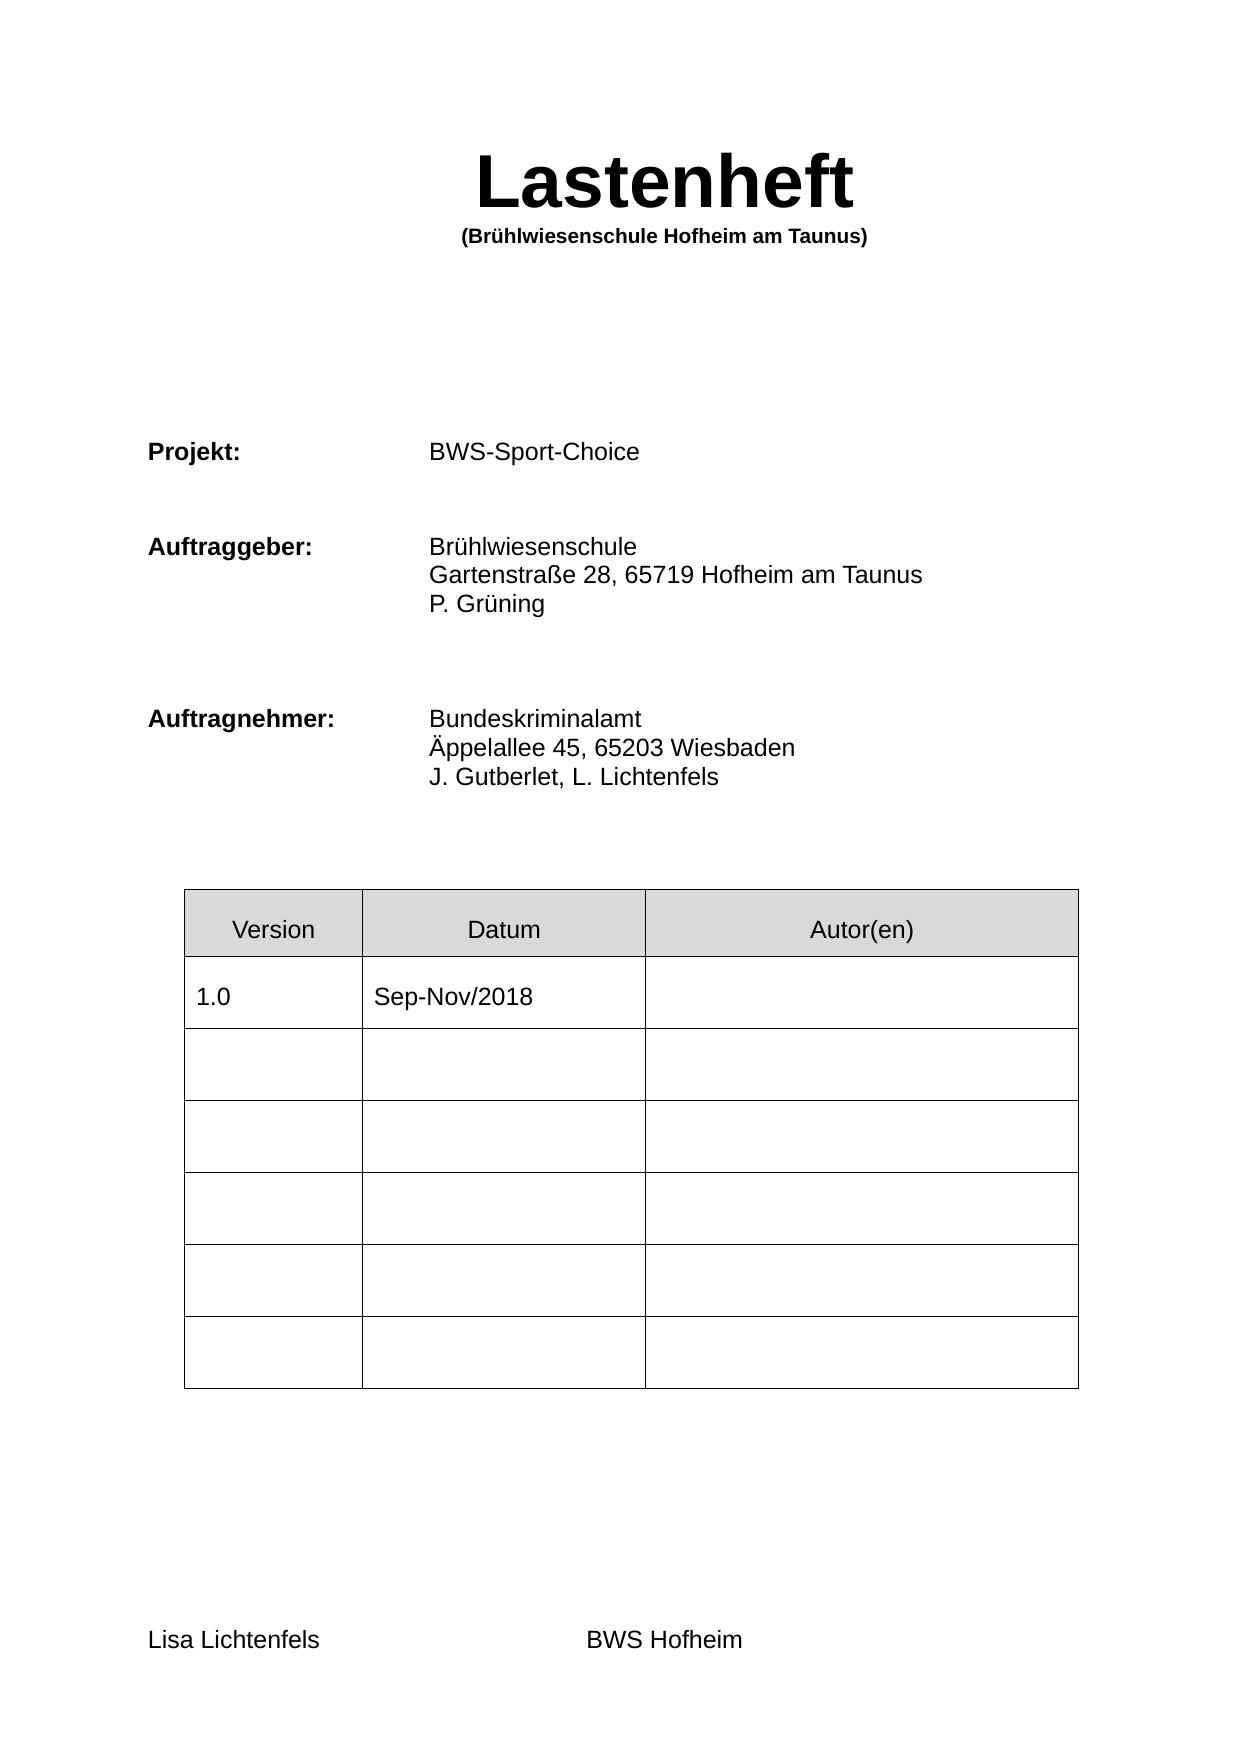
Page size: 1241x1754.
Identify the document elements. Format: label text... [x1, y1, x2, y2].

table_cell [185, 1029, 362, 1100]
table_cell Sep-Nov/2018 [363, 957, 645, 1028]
table_cell 1.0 [185, 957, 362, 1028]
table_header Autor(en) [646, 890, 1078, 956]
text Projekt: BWS-Sport-Choice [148, 436, 1181, 465]
table_cell [646, 1029, 1078, 1100]
table_cell [646, 957, 1078, 1028]
table_cell [363, 1029, 645, 1100]
text Auftragnehmer: Bundeskriminalamt [148, 704, 1181, 733]
text Äppelallee 45, 65203 Wiesbaden [148, 733, 1181, 761]
table_cell [363, 1317, 645, 1387]
table_cell [185, 1101, 362, 1172]
table_cell [646, 1317, 1078, 1387]
table_cell [185, 1317, 362, 1387]
table_cell [646, 1245, 1078, 1316]
table_cell [185, 1245, 362, 1316]
table_cell [646, 1101, 1078, 1172]
table_cell [363, 1245, 645, 1316]
text Gartenstraße 28, 65719 Hofheim am Taunus [148, 560, 1181, 589]
table_cell [363, 1173, 645, 1244]
table_header Version [185, 890, 362, 956]
table_cell [646, 1173, 1078, 1244]
table_cell [363, 1101, 645, 1172]
text Lastenheft (Brühlwiesenschule Hofheim am Taunus) [148, 137, 1181, 247]
table_cell [185, 1173, 362, 1244]
text P. Grüning [148, 589, 1181, 618]
table_header Datum [363, 890, 645, 956]
text J. Gutberlet, L. Lichtenfels [148, 761, 1181, 790]
text Auftraggeber: Brühlwiesenschule [148, 531, 1181, 560]
